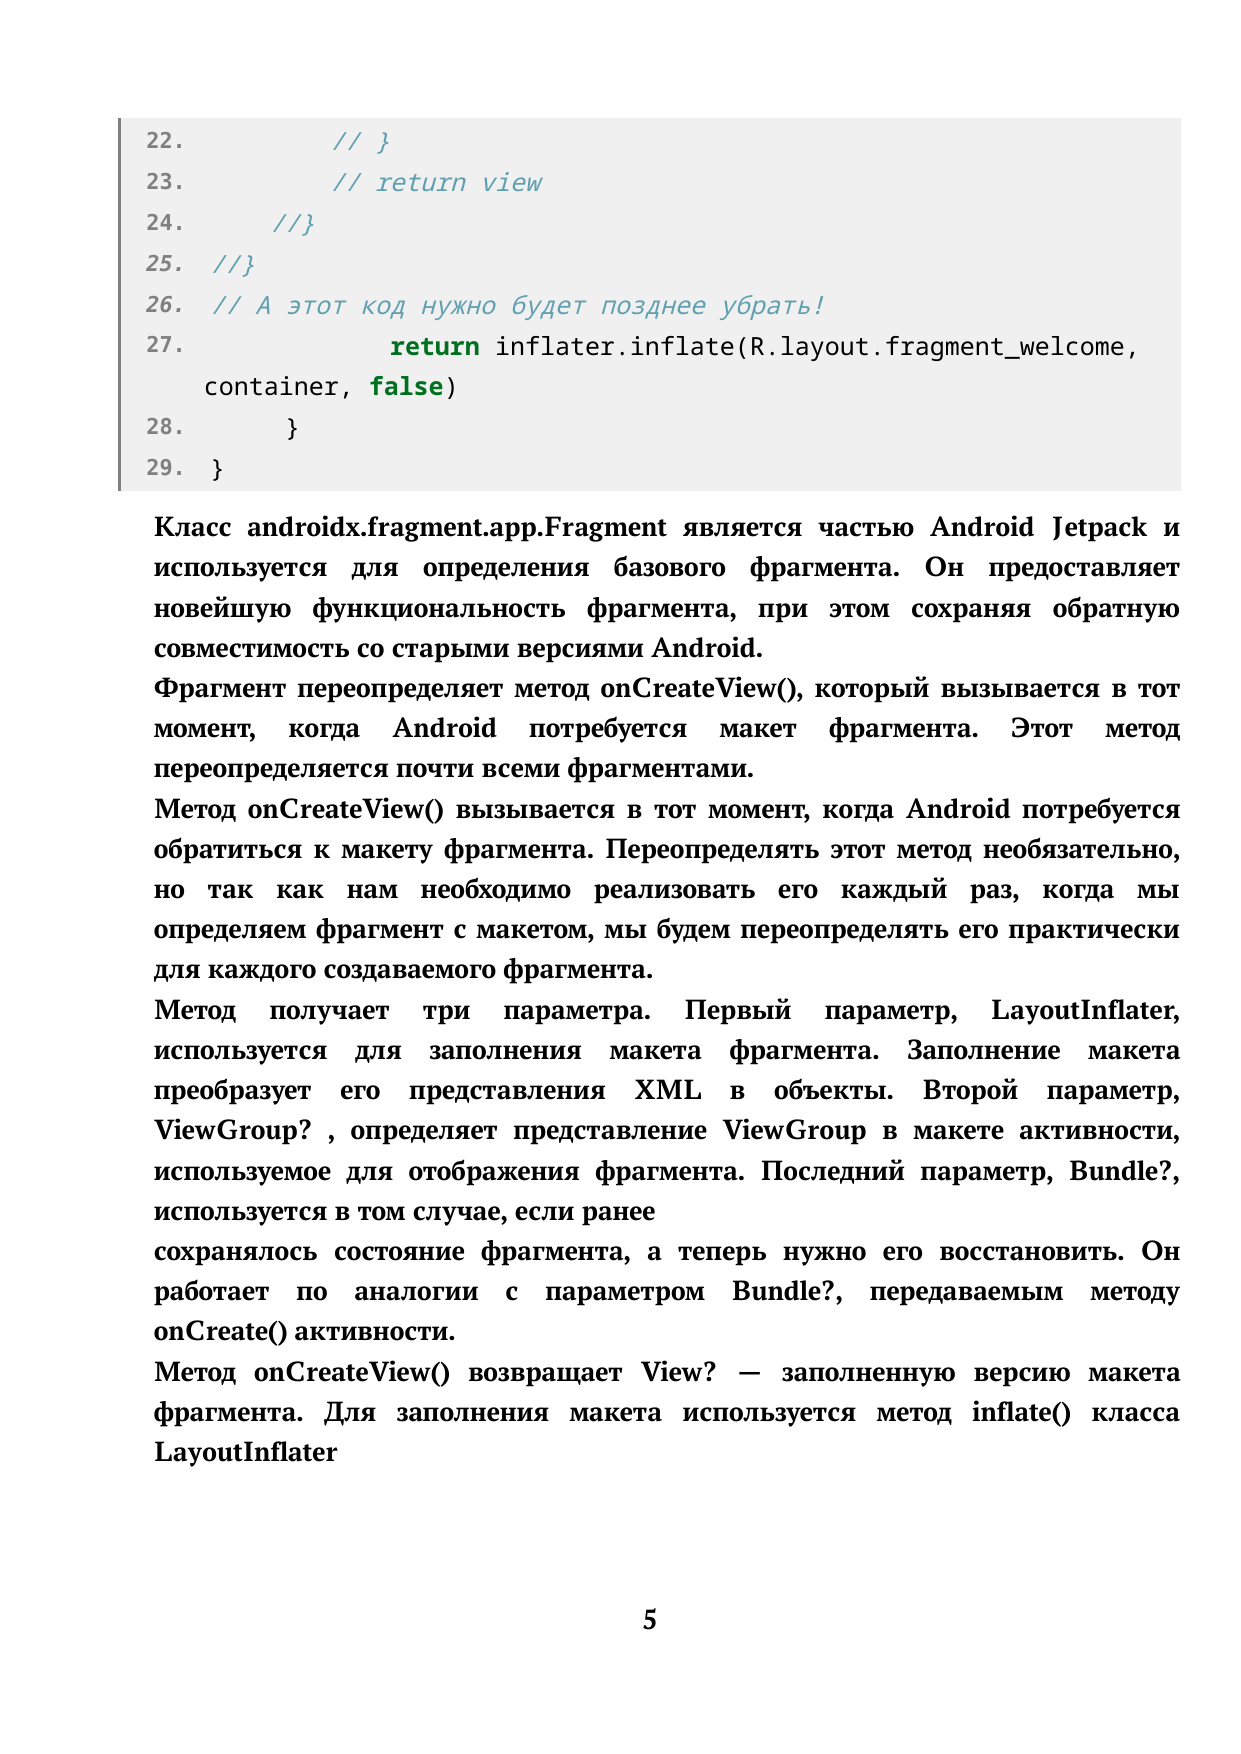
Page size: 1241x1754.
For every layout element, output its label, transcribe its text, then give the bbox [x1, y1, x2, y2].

list Фрагмент переопределяет метод onCreateView(), который вызывается в тот момент, когда Android потребуется макет фрагмента. Этот метод переопределяется почти всеми фрагментами. [118, 670, 1181, 784]
list Метод onCreateView() возвращает View? — заполненную версию макета фрагмента. Для заполнения макета используется метод inflate() класса LayoutInflater [118, 1354, 1181, 1468]
list Класс androidx.fragment.app.Fragment является частью Android Jetpack и используется для определения базового фрагмента. Он предоставляет новейшую функциональность фрагмента, при этом сохраняя обратную совместимость со старыми версиями Android. [118, 509, 1181, 663]
list return inflater.inflate(R.layout.fragment_welcome, container, false) [121, 322, 1181, 403]
list //} [121, 200, 1181, 240]
list //} [121, 241, 1181, 281]
list // } [121, 118, 1181, 158]
list // А этот код нужно будет позднее убрать! [121, 281, 1181, 321]
list сохранялось состояние фрагмента, а теперь нужно его восстановить. Он работает по аналогии с параметром Bundle?, передаваемым методу onCreate() активности. [118, 1233, 1181, 1347]
list } [121, 404, 1181, 444]
list Метод onCreateView() вызывается в тот момент, когда Android потребуется обратиться к макету фрагмента. Переопределять этот метод необязательно, но так как нам необходимо реализовать его каждый раз, когда мы определяем фрагмент с макетом, мы будем переопределять его практически для каждого создаваемого фрагмента. [118, 791, 1181, 985]
list // return view [121, 159, 1181, 199]
list } [121, 445, 1181, 491]
list Метод получает три параметра. Первый параметр, LayoutInflater, используется для заполнения макета фрагмента. Заполнение макета преобразует его представления XML в объекты. Второй параметр, ViewGroup? , определяет представление ViewGroup в макете активности, используемое для отображения фрагмента. Последний параметр, Bundle?, используется в том случае, если ранее [118, 992, 1181, 1226]
